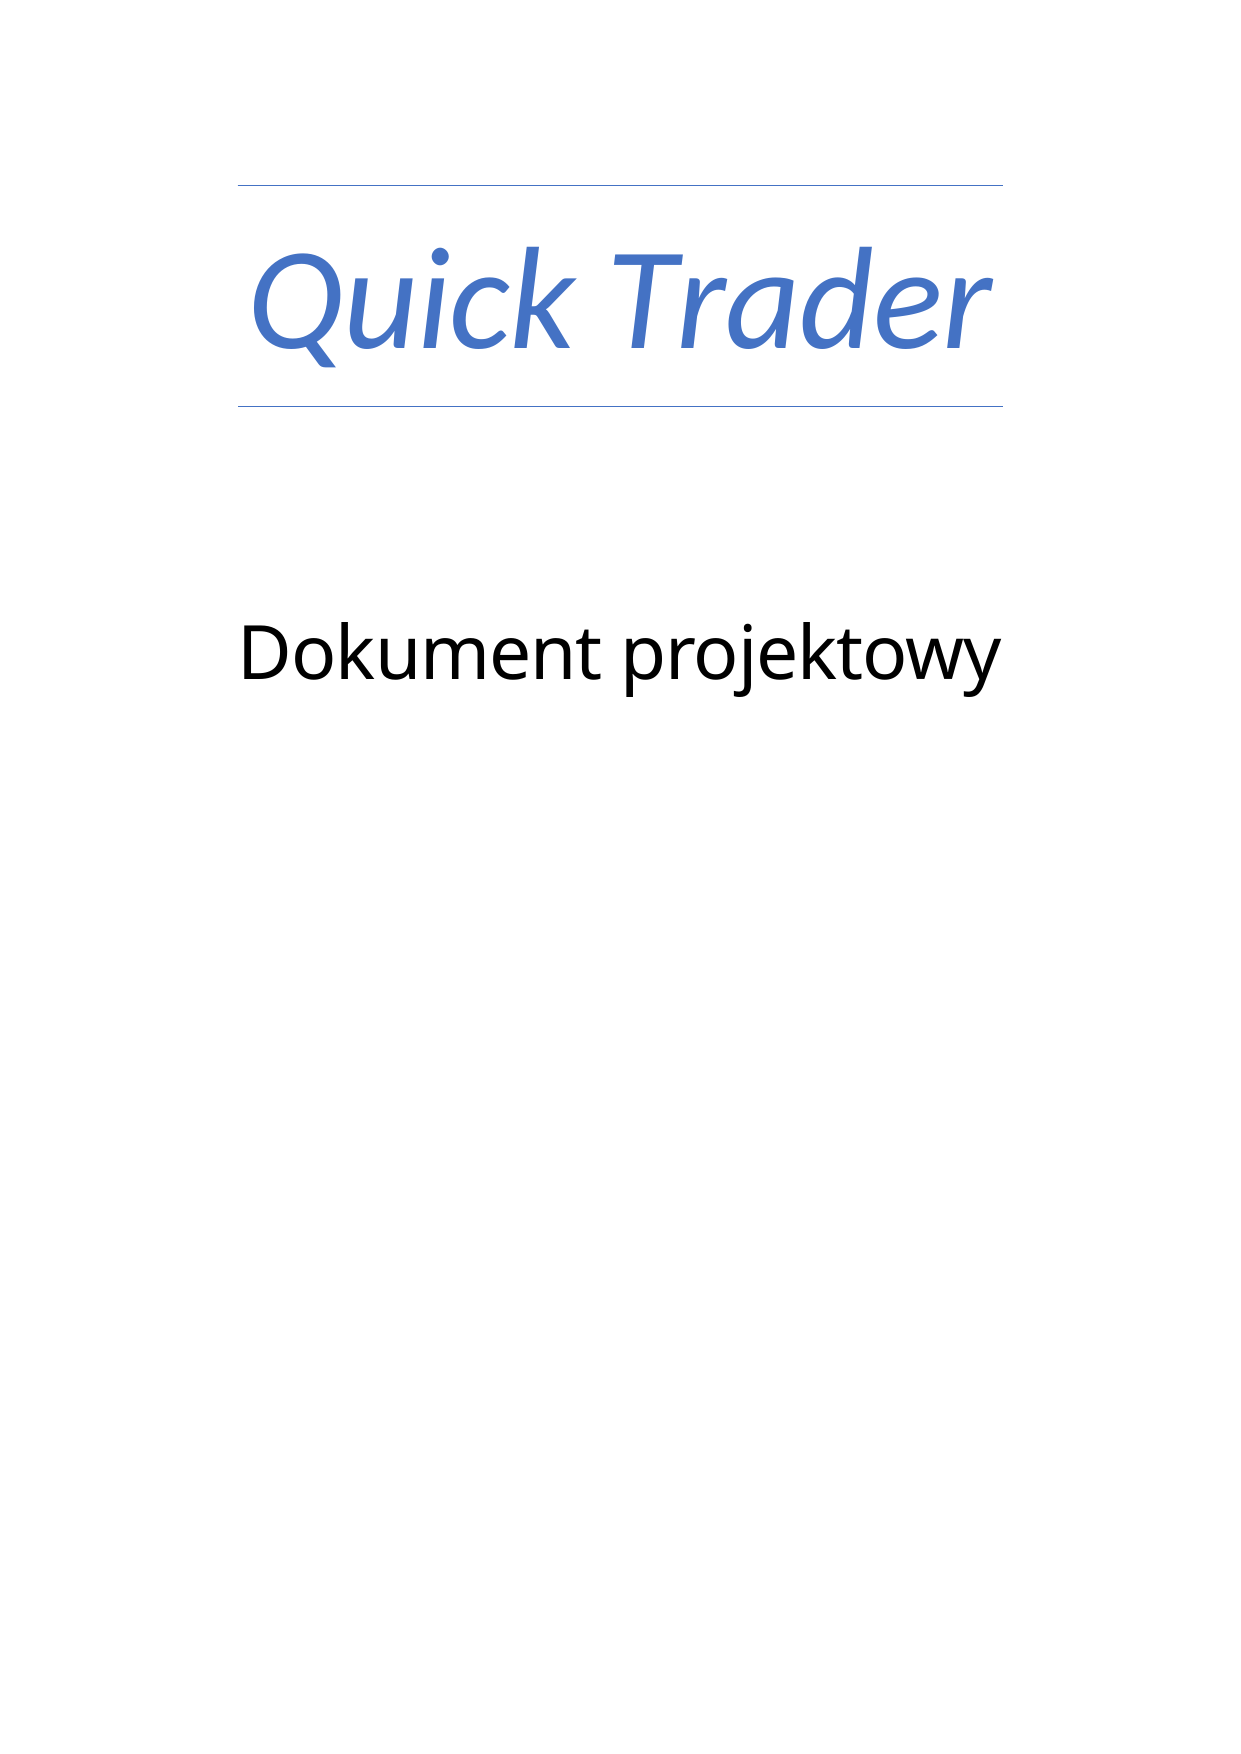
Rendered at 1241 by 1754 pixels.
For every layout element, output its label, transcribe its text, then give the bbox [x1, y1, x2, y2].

text Quick Trader [238, 186, 1003, 406]
title Dokument projektowy [148, 599, 1093, 701]
